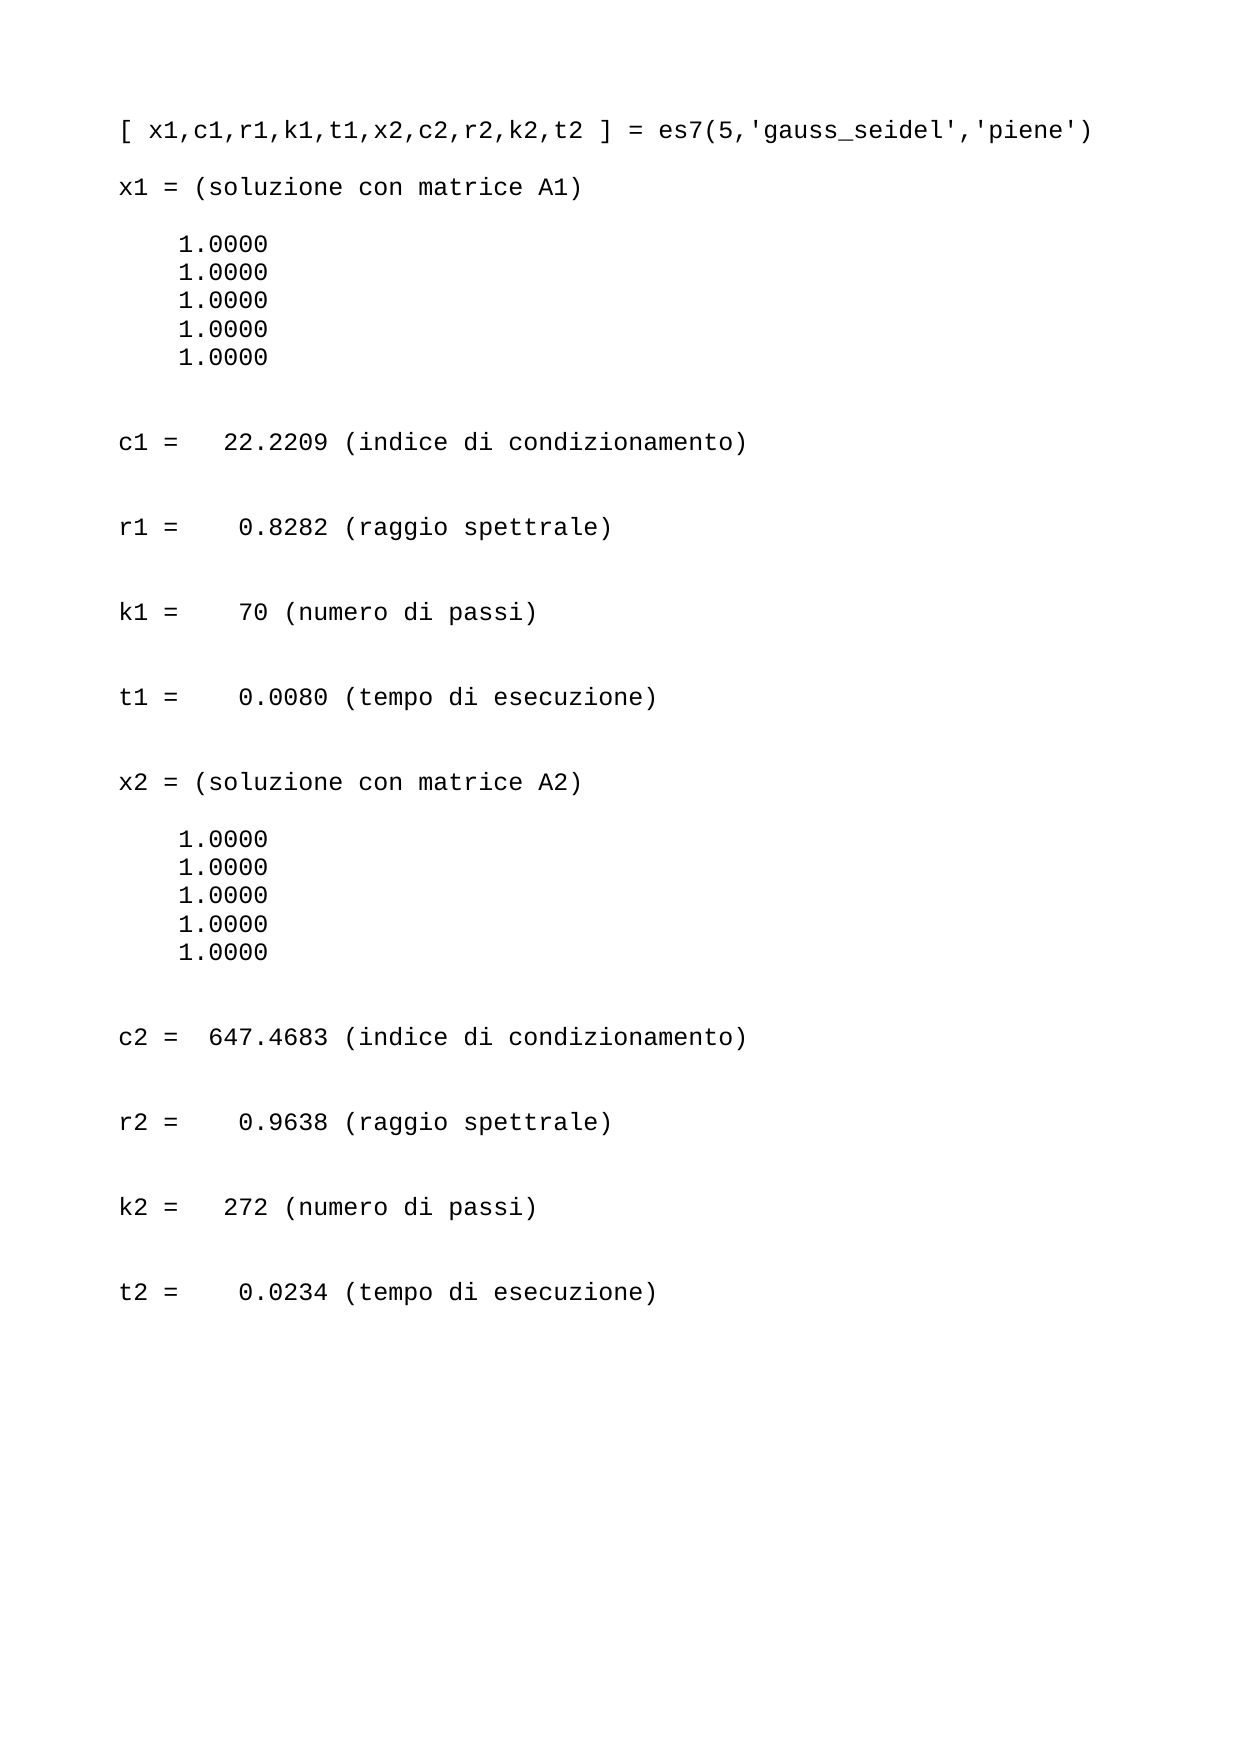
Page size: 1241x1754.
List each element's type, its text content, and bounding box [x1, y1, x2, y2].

text t2 = 0.0234 (tempo di esecuzione) [118, 1280, 1122, 1308]
text c1 = 22.2209 (indice di condizionamento) [118, 430, 1122, 458]
text 1.0000 [118, 826, 1122, 855]
text 1.0000 [118, 260, 1122, 288]
text k1 = 70 (numero di passi) [118, 600, 1122, 628]
text 1.0000 [118, 940, 1122, 968]
text x1 = (soluzione con matrice A1) [118, 175, 1122, 203]
text 1.0000 [118, 883, 1122, 911]
text 1.0000 [118, 345, 1122, 373]
text t1 = 0.0080 (tempo di esecuzione) [118, 685, 1122, 713]
text 1.0000 [118, 911, 1122, 940]
text 1.0000 [118, 316, 1122, 345]
text [ x1,c1,r1,k1,t1,x2,c2,r2,k2,t2 ] = es7(5,'gauss_seidel','piene') [118, 118, 1122, 146]
text c2 = 647.4683 (indice di condizionamento) [118, 1025, 1122, 1053]
text k2 = 272 (numero di passi) [118, 1195, 1122, 1223]
text 1.0000 [118, 231, 1122, 260]
text 1.0000 [118, 288, 1122, 316]
text 1.0000 [118, 855, 1122, 883]
text r1 = 0.8282 (raggio spettrale) [118, 515, 1122, 543]
text x2 = (soluzione con matrice A2) [118, 770, 1122, 798]
text r2 = 0.9638 (raggio spettrale) [118, 1110, 1122, 1138]
